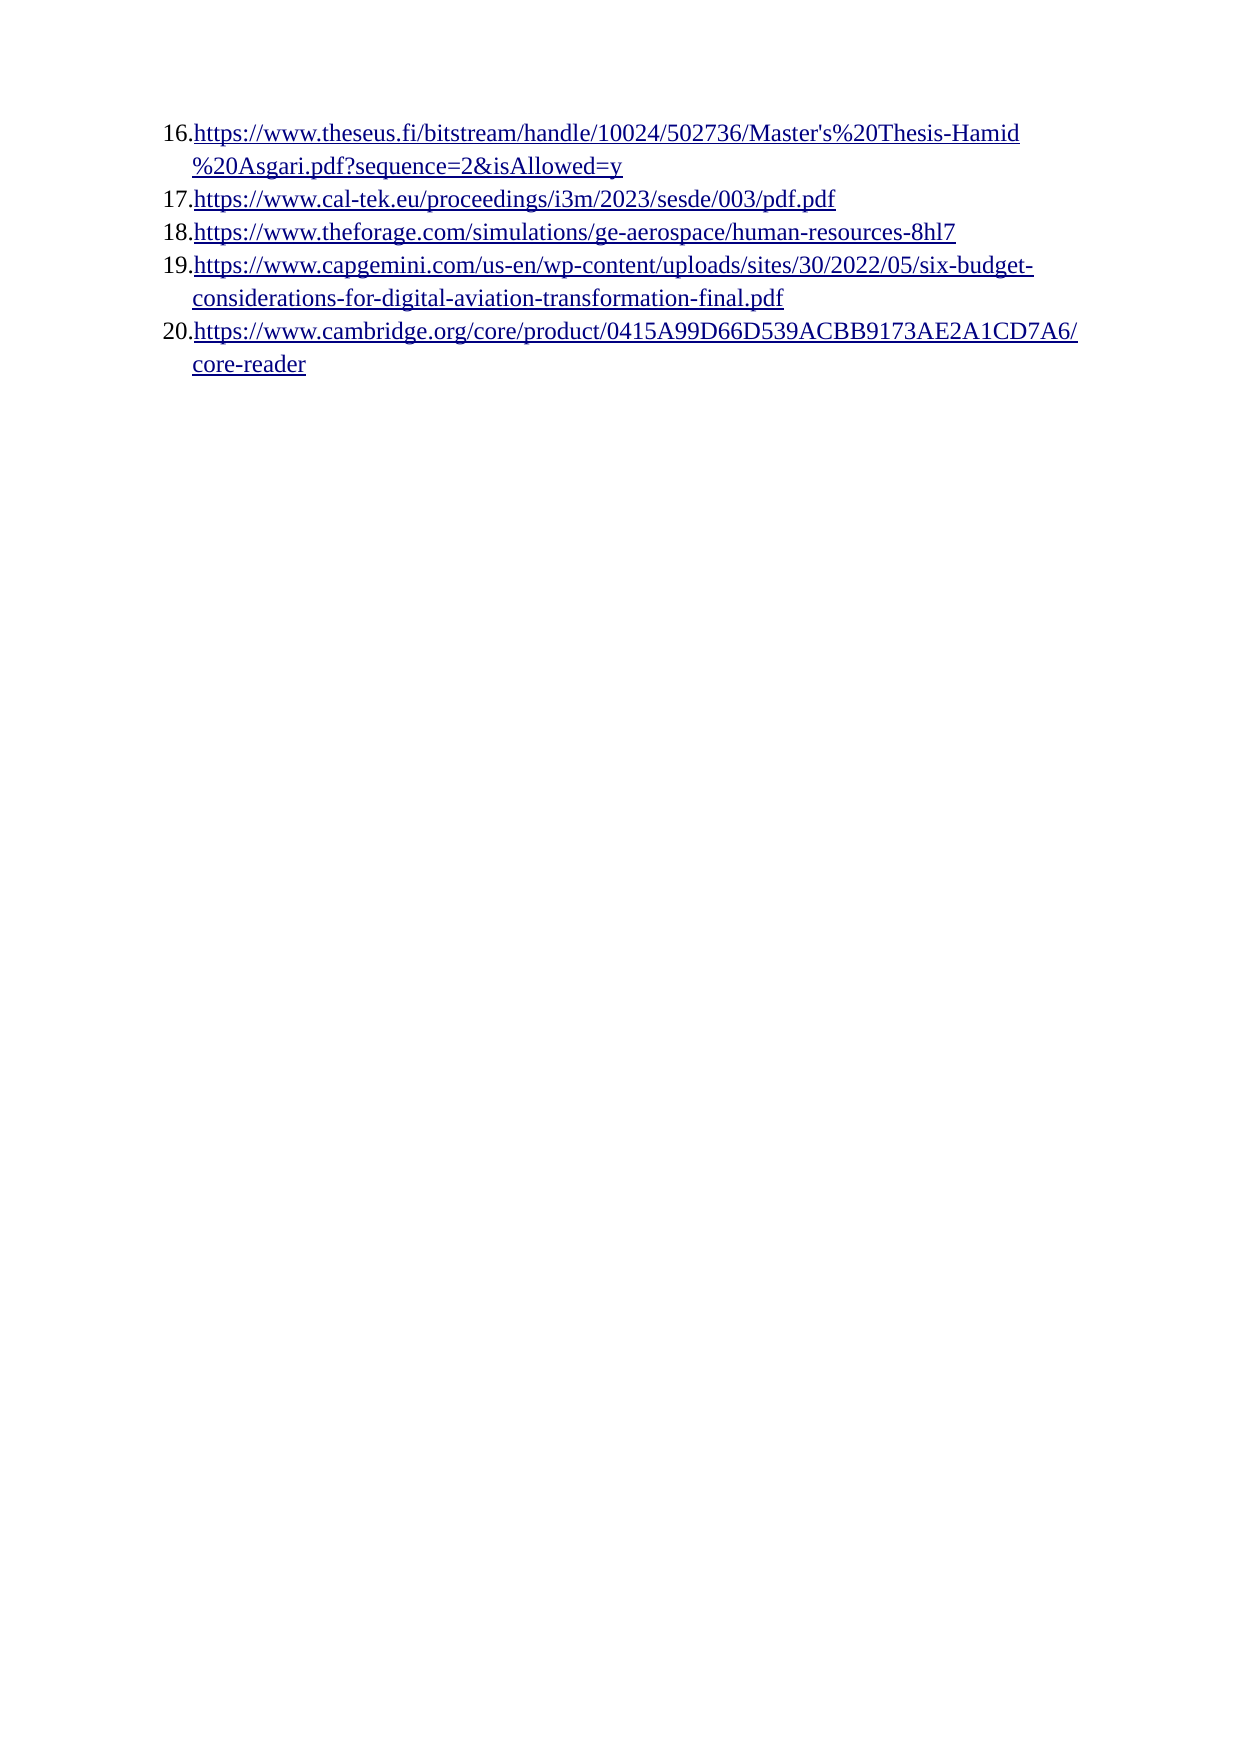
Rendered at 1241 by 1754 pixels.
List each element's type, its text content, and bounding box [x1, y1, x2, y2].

list https://www.capgemini.com/us-en/wp-content/uploads/sites/30/2022/05/six-budget-considerations-for-digital-aviation-transformation-final.pdf [162, 250, 1122, 312]
list https://www.theseus.fi/bitstream/handle/10024/502736/Master's%20Thesis-Hamid%20Asgari.pdf?sequence=2&isAllowed=y [162, 118, 1122, 180]
list https://www.cal-tek.eu/proceedings/i3m/2023/sesde/003/pdf.pdf [162, 184, 1122, 213]
list https://www.cambridge.org/core/product/0415A99D66D539ACBB9173AE2A1CD7A6/core-reader [162, 316, 1122, 378]
list https://www.theforage.com/simulations/ge-aerospace/human-resources-8hl7 [162, 217, 1122, 246]
